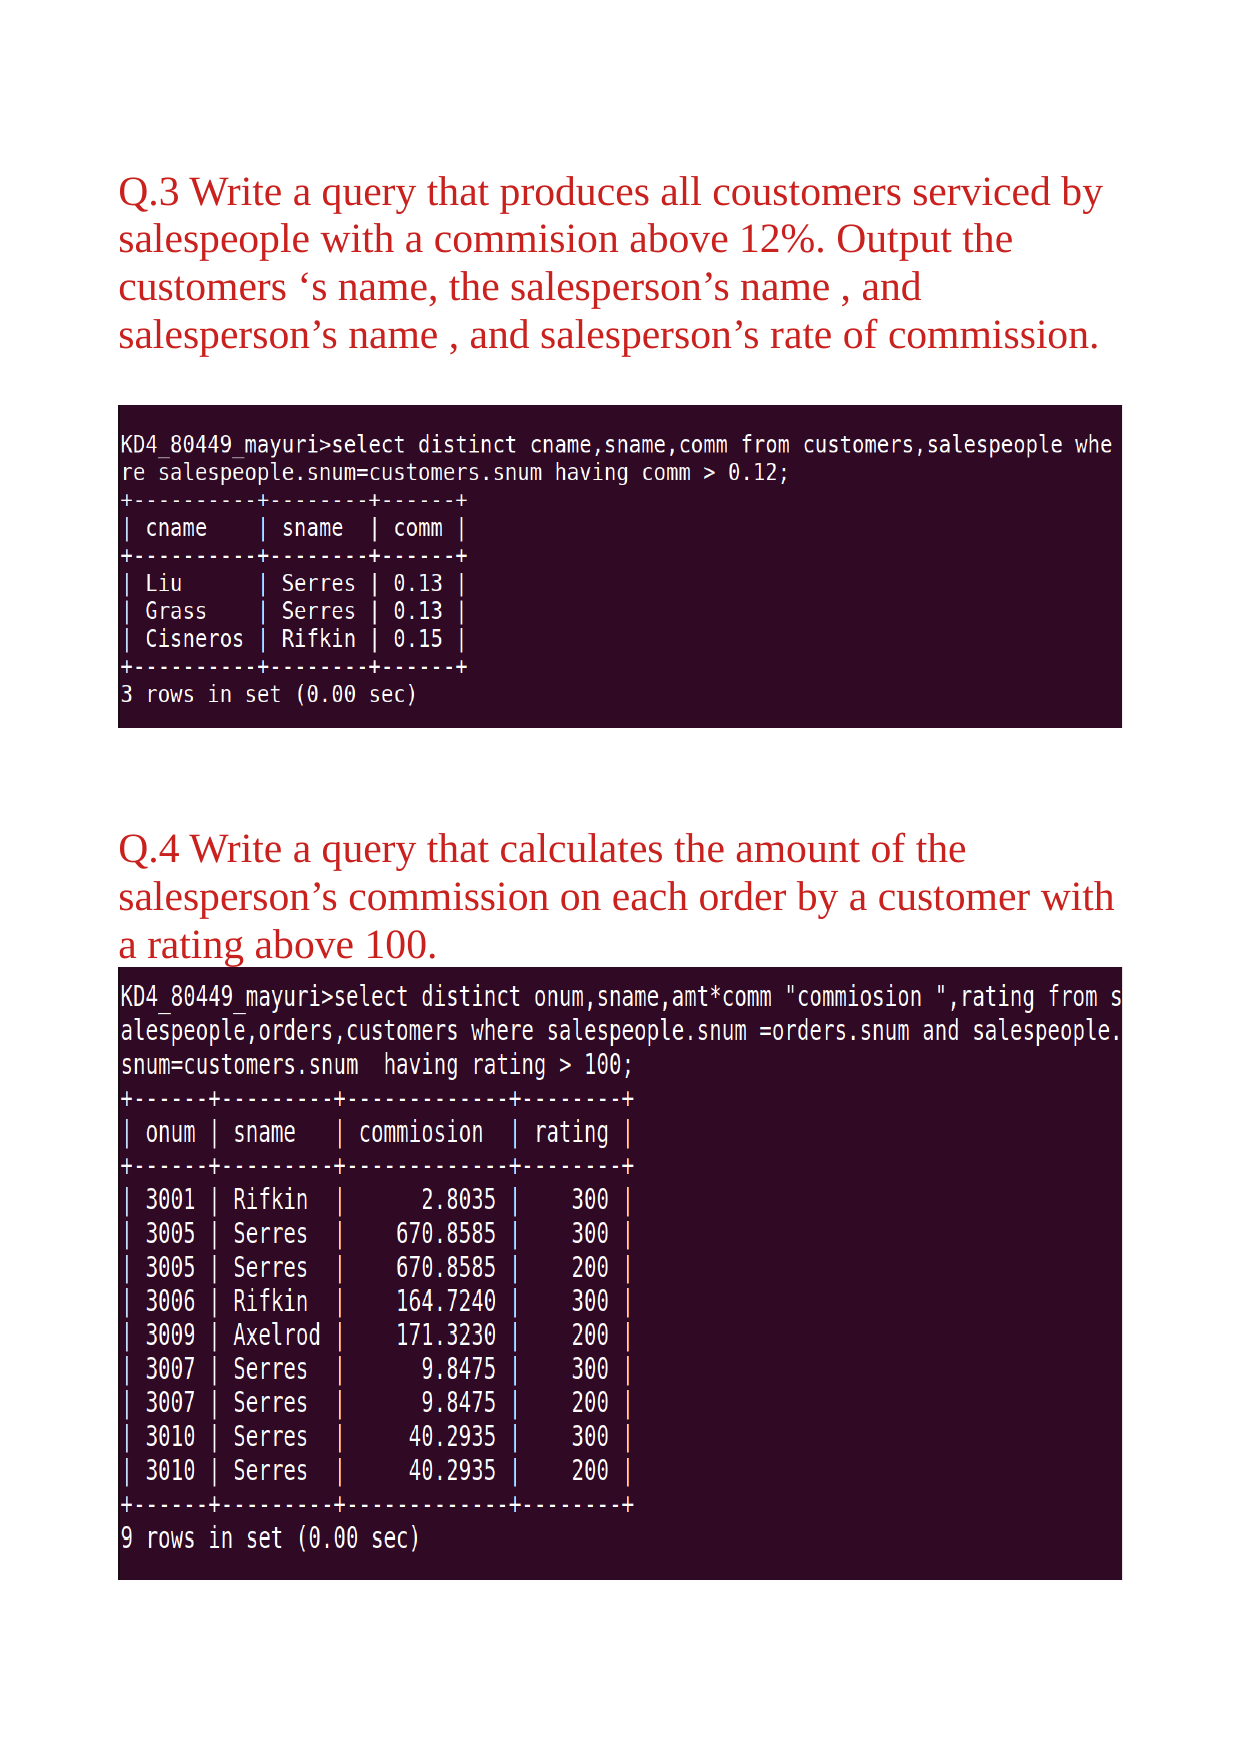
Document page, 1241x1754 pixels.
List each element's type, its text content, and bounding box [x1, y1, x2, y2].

picture [118, 967, 1123, 1580]
text Q.3 Write a query that produces all coustomers serviced by salespeople with a commision above 12%. Output the customers ‘s name, the salesperson’s name , and salesperson’s name , and salesperson’s rate of commission. [118, 166, 1122, 358]
picture [118, 405, 1123, 728]
text Q.4 Write a query that calculates the amount of the salesperson’s commission on each order by a customer with a rating above 100. [118, 823, 1122, 967]
